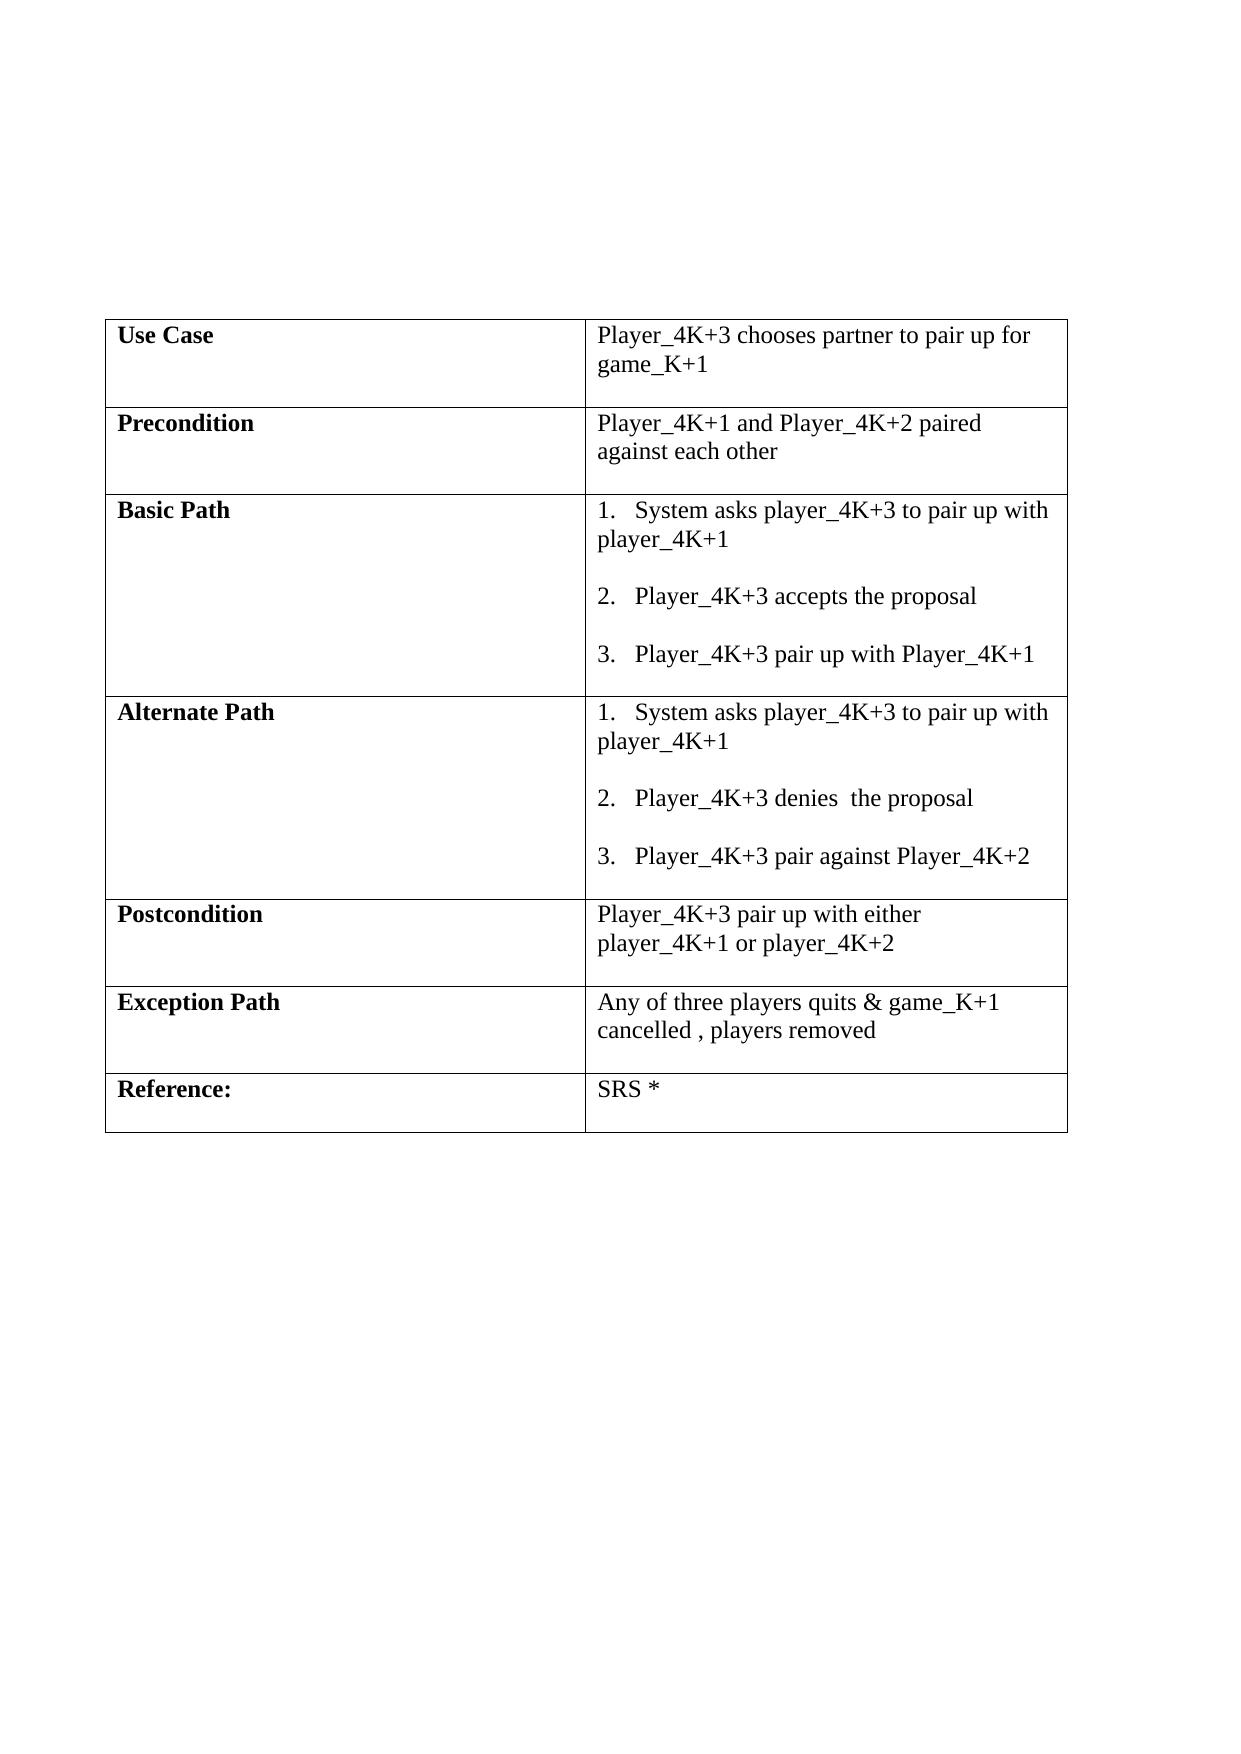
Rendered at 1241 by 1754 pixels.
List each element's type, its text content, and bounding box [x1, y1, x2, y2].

table_header Player_4K+3 chooses partner to pair up for game_K+1 [586, 320, 1067, 407]
table_cell Reference: [106, 1074, 585, 1132]
table_cell Exception Path [106, 987, 585, 1073]
table_cell 1. System asks player_4K+3 to pair up with player_4K+1 2. Player_4K+3 denies the proposal 3. Player_4K+3 pair against Player_4K+2 [586, 697, 1067, 898]
table_cell Alternate Path [106, 697, 585, 898]
table_cell Player_4K+3 pair up with either player_4K+1 or player_4K+2 [586, 900, 1067, 986]
table_header Use Case [106, 320, 585, 407]
table_cell Basic Path [106, 495, 585, 696]
table_cell Player_4K+1 and Player_4K+2 paired against each other [586, 408, 1067, 494]
table_cell Precondition [106, 408, 585, 494]
table_cell 1. System asks player_4K+3 to pair up with player_4K+1 2. Player_4K+3 accepts the proposal 3. Player_4K+3 pair up with Player_4K+1 [586, 495, 1067, 696]
table_cell SRS * [586, 1074, 1067, 1132]
table_cell Any of three players quits & game_K+1 cancelled , players removed [586, 987, 1067, 1073]
table_cell Postcondition [106, 900, 585, 986]
